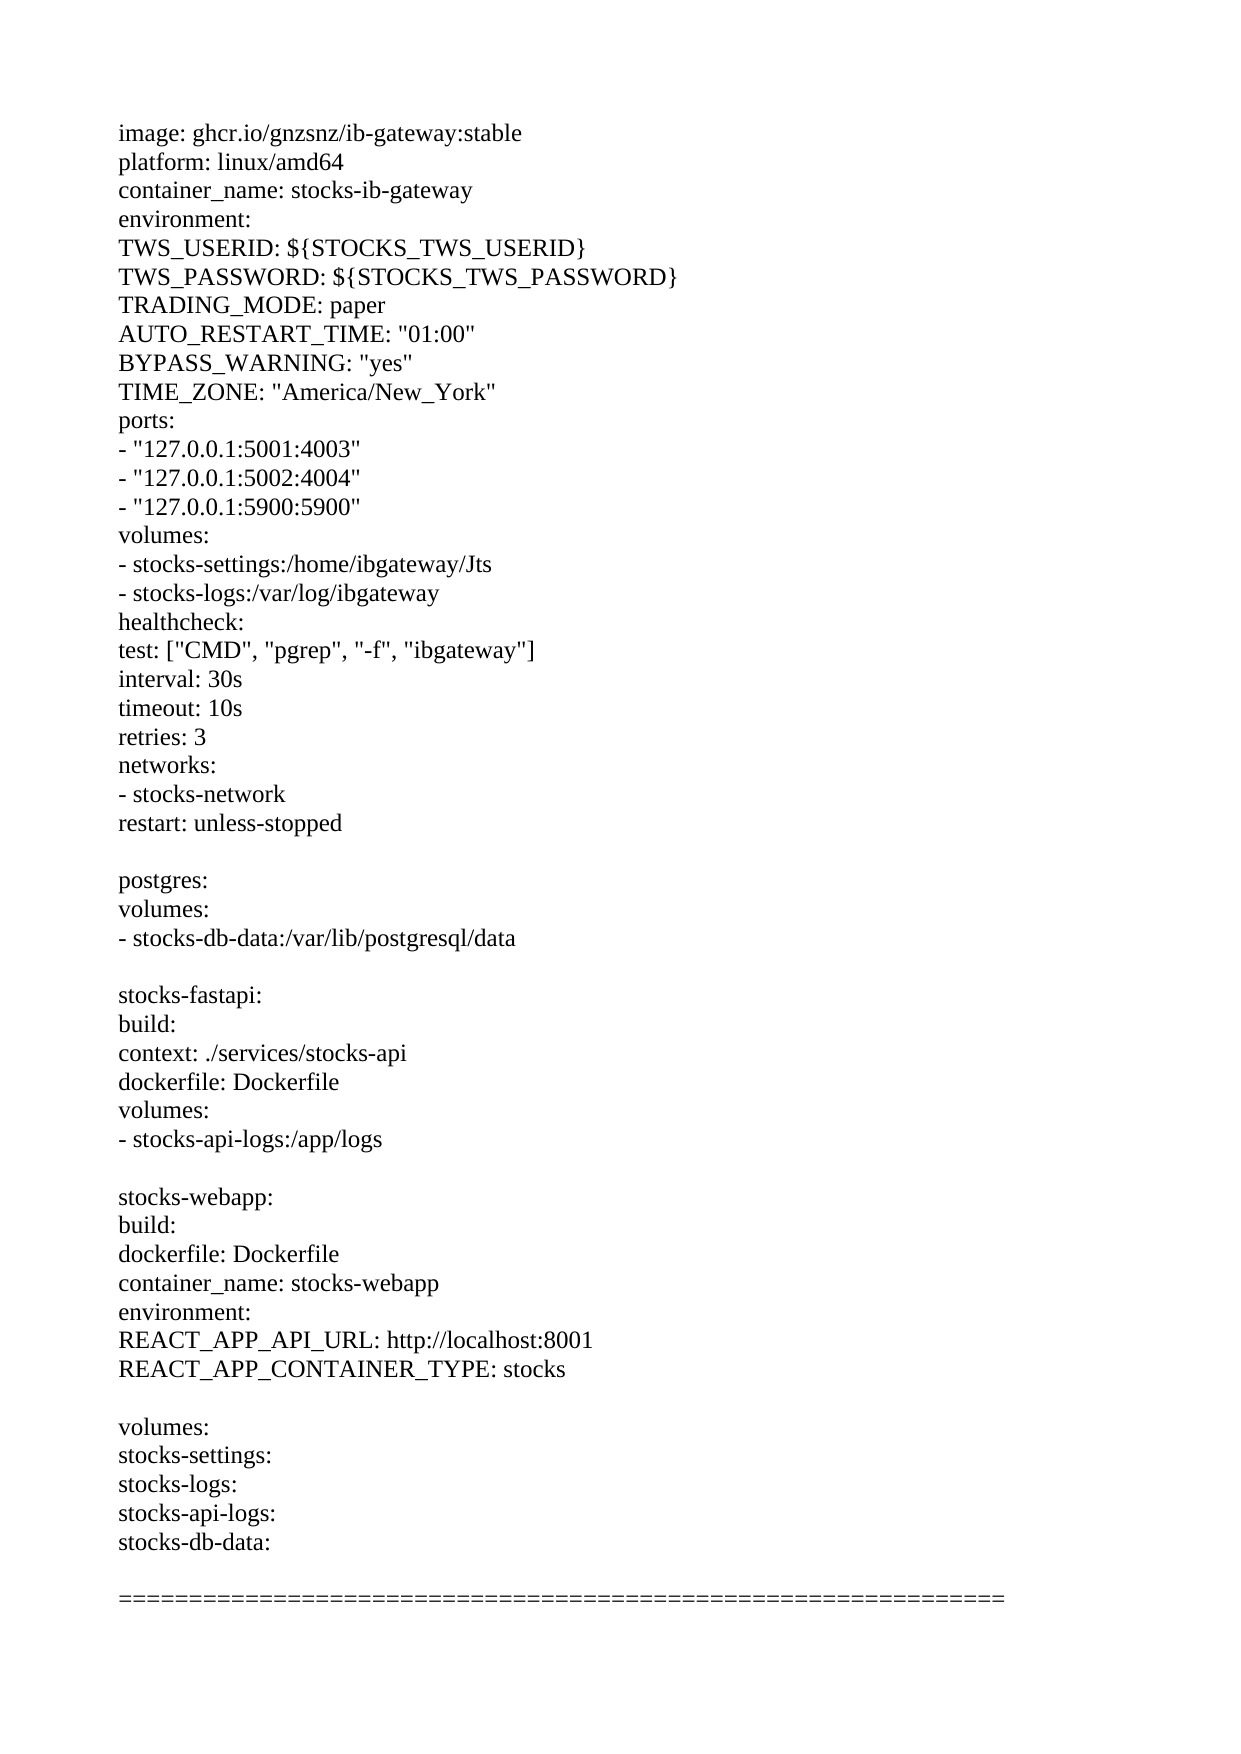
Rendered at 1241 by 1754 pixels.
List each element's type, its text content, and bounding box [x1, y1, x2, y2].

text retries: 3 [118, 722, 1122, 751]
text - stocks-db-data:/var/lib/postgresql/data [118, 923, 1122, 952]
text TWS_PASSWORD: ${STOCKS_TWS_PASSWORD} [118, 262, 1122, 291]
text platform: linux/amd64 [118, 147, 1122, 176]
text REACT_APP_CONTAINER_TYPE: stocks [118, 1354, 1122, 1383]
text - stocks-network [118, 779, 1122, 808]
text dockerfile: Dockerfile [118, 1239, 1122, 1268]
text volumes: [118, 1412, 1122, 1441]
text postgres: [118, 866, 1122, 894]
text - "127.0.0.1:5900:5900" [118, 492, 1122, 521]
text - "127.0.0.1:5001:4003" [118, 434, 1122, 463]
text volumes: [118, 521, 1122, 549]
text - stocks-logs:/var/log/ibgateway [118, 578, 1122, 607]
text stocks-api-logs: [118, 1498, 1122, 1527]
text TRADING_MODE: paper [118, 291, 1122, 319]
text build: [118, 1211, 1122, 1239]
text volumes: [118, 1096, 1122, 1124]
text interval: 30s [118, 664, 1122, 693]
text restart: unless-stopped [118, 808, 1122, 837]
text stocks-fastapi: [118, 981, 1122, 1009]
text TIME_ZONE: "America/New_York" [118, 377, 1122, 406]
text environment: [118, 1297, 1122, 1326]
text environment: [118, 204, 1122, 233]
text networks: [118, 751, 1122, 779]
text container_name: stocks-ib-gateway [118, 176, 1122, 204]
text AUTO_RESTART_TIME: "01:00" [118, 319, 1122, 348]
text build: [118, 1009, 1122, 1038]
text healthcheck: [118, 607, 1122, 636]
text stocks-settings: [118, 1441, 1122, 1469]
text - "127.0.0.1:5002:4004" [118, 463, 1122, 492]
text timeout: 10s [118, 693, 1122, 722]
text stocks-db-data: [118, 1527, 1122, 1556]
text BYPASS_WARNING: "yes" [118, 348, 1122, 377]
text - stocks-settings:/home/ibgateway/Jts [118, 549, 1122, 578]
text dockerfile: Dockerfile [118, 1067, 1122, 1096]
text =============================================================== [118, 1584, 1122, 1613]
text context: ./services/stocks-api [118, 1038, 1122, 1067]
text stocks-webapp: [118, 1182, 1122, 1211]
text container_name: stocks-webapp [118, 1268, 1122, 1297]
text volumes: [118, 894, 1122, 923]
text ports: [118, 406, 1122, 434]
text test: ["CMD", "pgrep", "-f", "ibgateway"] [118, 636, 1122, 664]
text image: ghcr.io/gnzsnz/ib-gateway:stable [118, 118, 1122, 147]
text TWS_USERID: ${STOCKS_TWS_USERID} [118, 233, 1122, 262]
text stocks-logs: [118, 1469, 1122, 1498]
text - stocks-api-logs:/app/logs [118, 1124, 1122, 1153]
text REACT_APP_API_URL: http://localhost:8001 [118, 1326, 1122, 1354]
